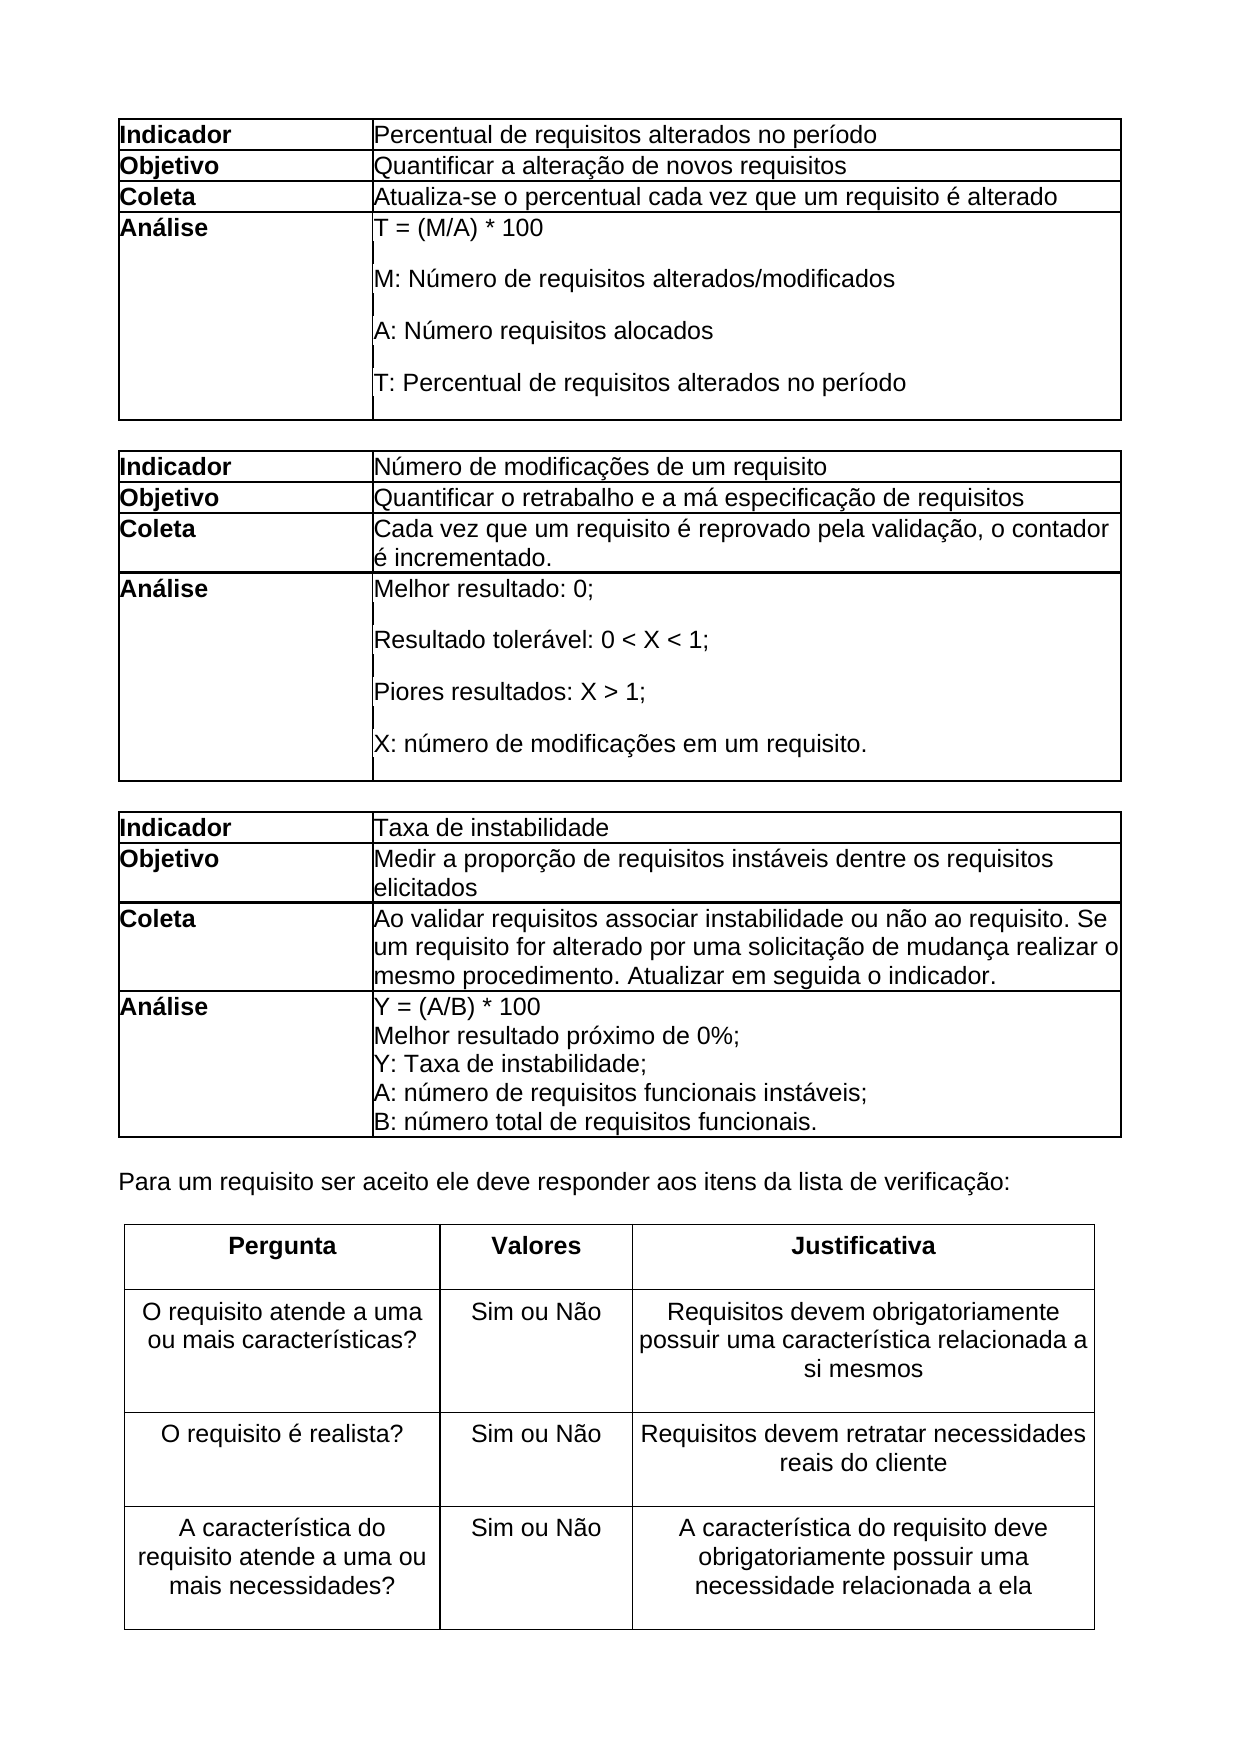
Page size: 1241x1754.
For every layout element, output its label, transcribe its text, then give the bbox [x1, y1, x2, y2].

table_cell Melhor resultado: 0; Resultado tolerável: 0 < X < 1; Piores resultados: X > 1; X: número de modificações em um requisito. [374, 574, 1120, 780]
table_cell Sim ou Não [441, 1507, 632, 1628]
table_header Pergunta [125, 1225, 439, 1289]
table_cell O requisito atende a uma ou mais características? [125, 1290, 439, 1412]
table_cell Quantificar o retrabalho e a má especificação de requisitos [374, 483, 1120, 512]
table_cell A característica do requisito deve obrigatoriamente possuir uma necessidade relacionada a ela [633, 1507, 1094, 1628]
table_header Indicador [120, 813, 372, 842]
table_cell Análise [120, 992, 372, 1136]
table_cell Sim ou Não [441, 1290, 632, 1412]
table_cell Y = (A/B) * 100 Melhor resultado próximo de 0%; Y: Taxa de instabilidade; A: número de requisitos funcionais instáveis; B: número total de requisitos funcionais. [374, 992, 1120, 1136]
table_cell Requisitos devem retratar necessidades reais do cliente [633, 1413, 1094, 1506]
table_cell Objetivo [120, 844, 372, 901]
table_cell Quantificar a alteração de novos requisitos [374, 151, 1120, 180]
table_header Justificativa [633, 1225, 1094, 1289]
table_header Indicador [120, 120, 372, 149]
table_cell Objetivo [120, 483, 372, 512]
table_cell Requisitos devem obrigatoriamente possuir uma característica relacionada a si mesmos [633, 1290, 1094, 1412]
table_header Taxa de instabilidade [374, 813, 1120, 842]
table_cell T = (M/A) * 100 M: Número de requisitos alterados/modificados A: Número requisitos alocados T: Percentual de requisitos alterados no período [374, 213, 1120, 419]
table_cell Coleta [120, 904, 372, 990]
text Para um requisito ser aceito ele deve responder aos itens da lista de verificação: [118, 1166, 1122, 1195]
table_cell Ao validar requisitos associar instabilidade ou não ao requisito. Se um requisito for alterado por uma solicitação de mudança realizar o mesmo procedimento. Atualizar em seguida o indicador. [374, 904, 1120, 990]
table_header Percentual de requisitos alterados no período [374, 120, 1120, 149]
table_cell Objetivo [120, 151, 372, 180]
table_cell Análise [120, 574, 372, 780]
table_header Indicador [120, 452, 372, 481]
table_cell Coleta [120, 182, 372, 211]
table_cell Medir a proporção de requisitos instáveis dentre os requisitos elicitados [374, 844, 1120, 901]
table_cell Cada vez que um requisito é reprovado pela validação, o contador é incrementado. [374, 514, 1120, 571]
table_header Número de modificações de um requisito [374, 452, 1120, 481]
table_cell Sim ou Não [441, 1413, 632, 1506]
table_cell Atualiza-se o percentual cada vez que um requisito é alterado [374, 182, 1120, 211]
table_cell A característica do requisito atende a uma ou mais necessidades? [125, 1507, 439, 1628]
table_cell Análise [120, 213, 372, 419]
table_header Valores [441, 1225, 632, 1289]
table_cell Coleta [120, 514, 372, 571]
table_cell O requisito é realista? [125, 1413, 439, 1506]
